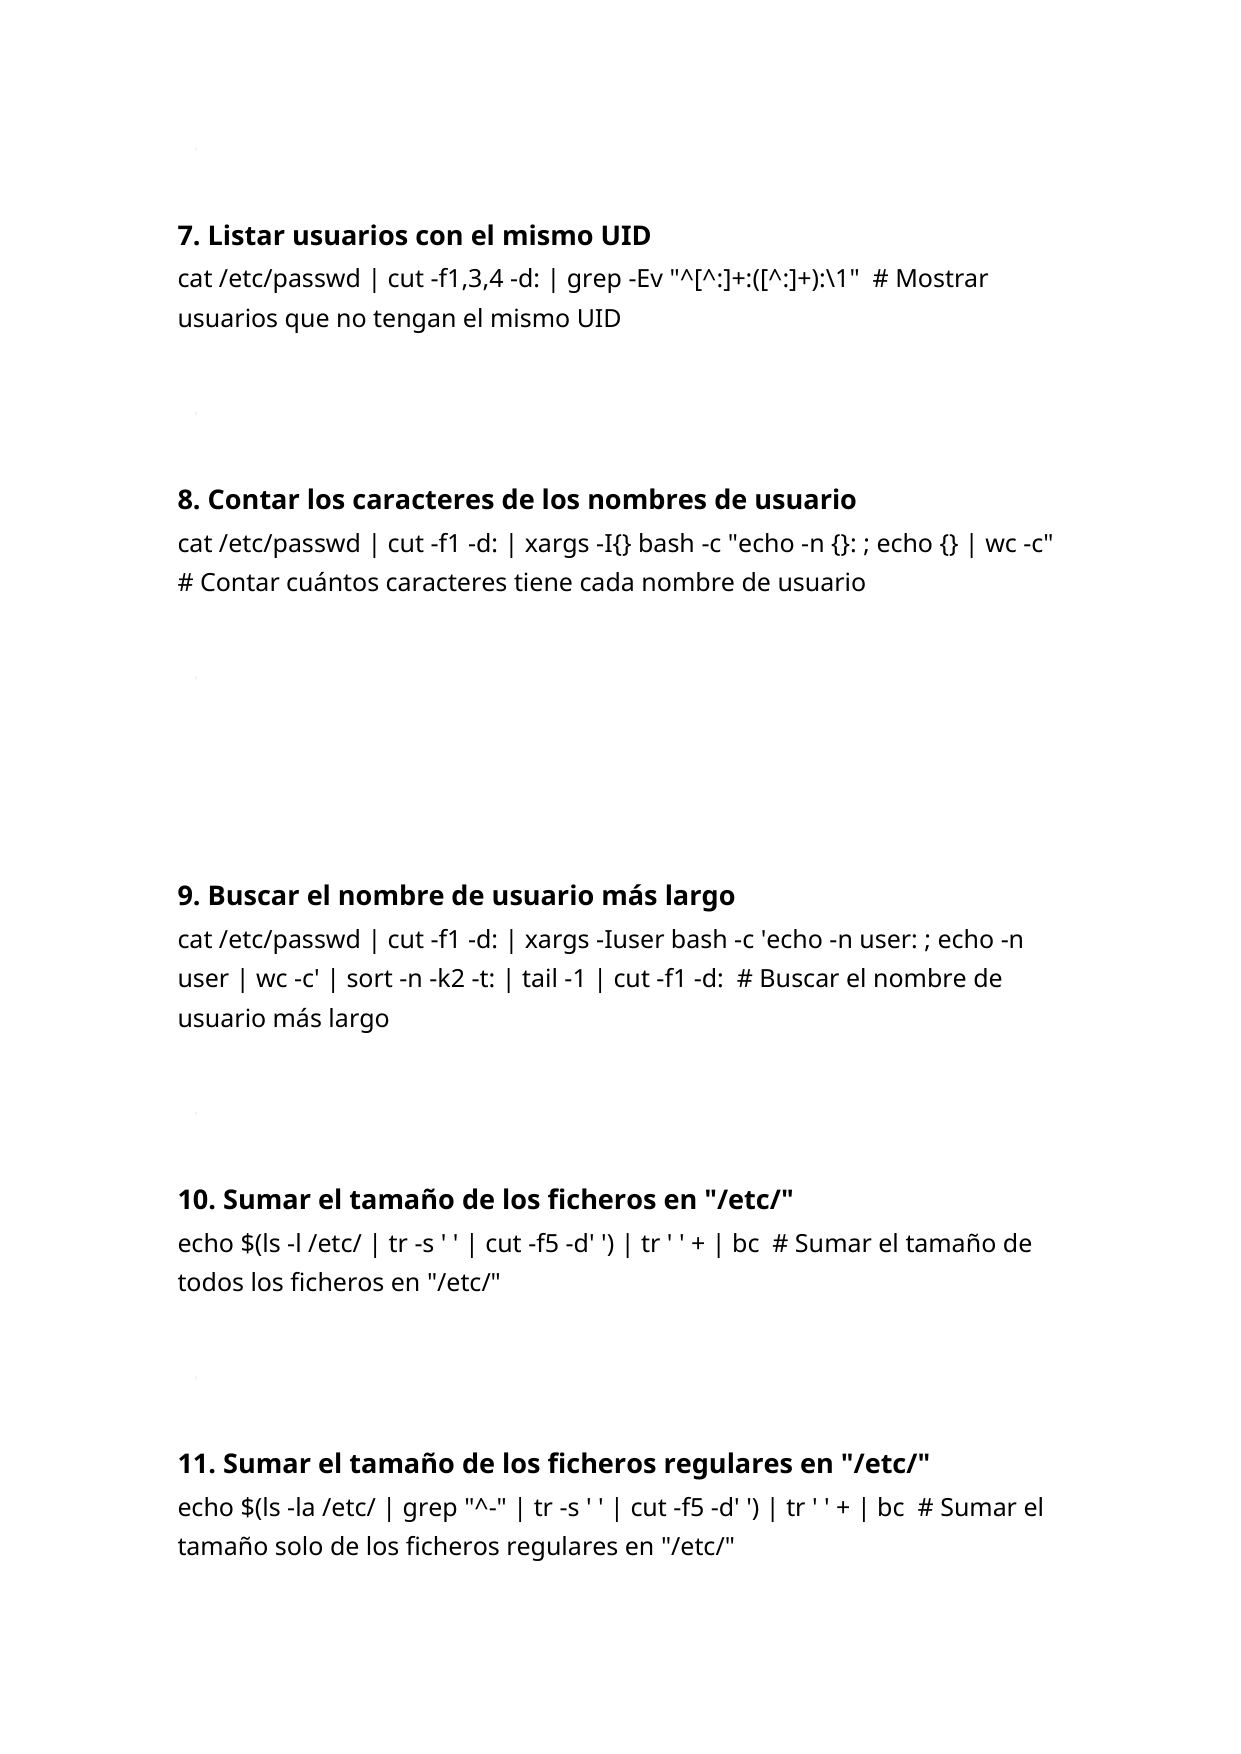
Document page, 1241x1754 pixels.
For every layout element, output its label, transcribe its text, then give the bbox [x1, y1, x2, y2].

text cat /etc/passwd | cut -f1 -d: | xargs -Iuser bash -c 'echo -n user: ; echo -n user | wc -c' | sort -n -k2 -t: | tail -1 | cut -f1 -d: # Buscar el nombre de usuario más largo [177, 922, 1063, 1034]
subtitle 9. Buscar el nombre de usuario más largo [177, 877, 1063, 914]
subtitle 11. Sumar el tamaño de los ficheros regulares en "/etc/" [177, 1445, 1063, 1482]
subtitle 10. Sumar el tamaño de los ficheros en "/etc/" [177, 1180, 1063, 1217]
text echo $(ls -l /etc/ | tr -s ' ' | cut -f5 -d' ') | tr ' ' + | bc # Sumar el tamaño de todos los ficheros en "/etc/" [177, 1226, 1063, 1299]
text echo $(ls -la /etc/ | grep "^-" | tr -s ' ' | cut -f5 -d' ') | tr ' ' + | bc # Sumar el tamaño solo de los ficheros regulares en "/etc/" [177, 1490, 1063, 1563]
text cat /etc/passwd | cut -f1 -d: | xargs -I{} bash -c "echo -n {}: ; echo {} | wc -c" # Contar cuántos caracteres tiene cada nombre de usuario [177, 526, 1063, 599]
subtitle 7. Listar usuarios con el mismo UID [177, 216, 1063, 253]
subtitle 8. Contar los caracteres de los nombres de usuario [177, 480, 1063, 517]
text cat /etc/passwd | cut -f1,3,4 -d: | grep -Ev "^[^:]+:([^:]+):\1" # Mostrar usuarios que no tengan el mismo UID [177, 261, 1063, 334]
